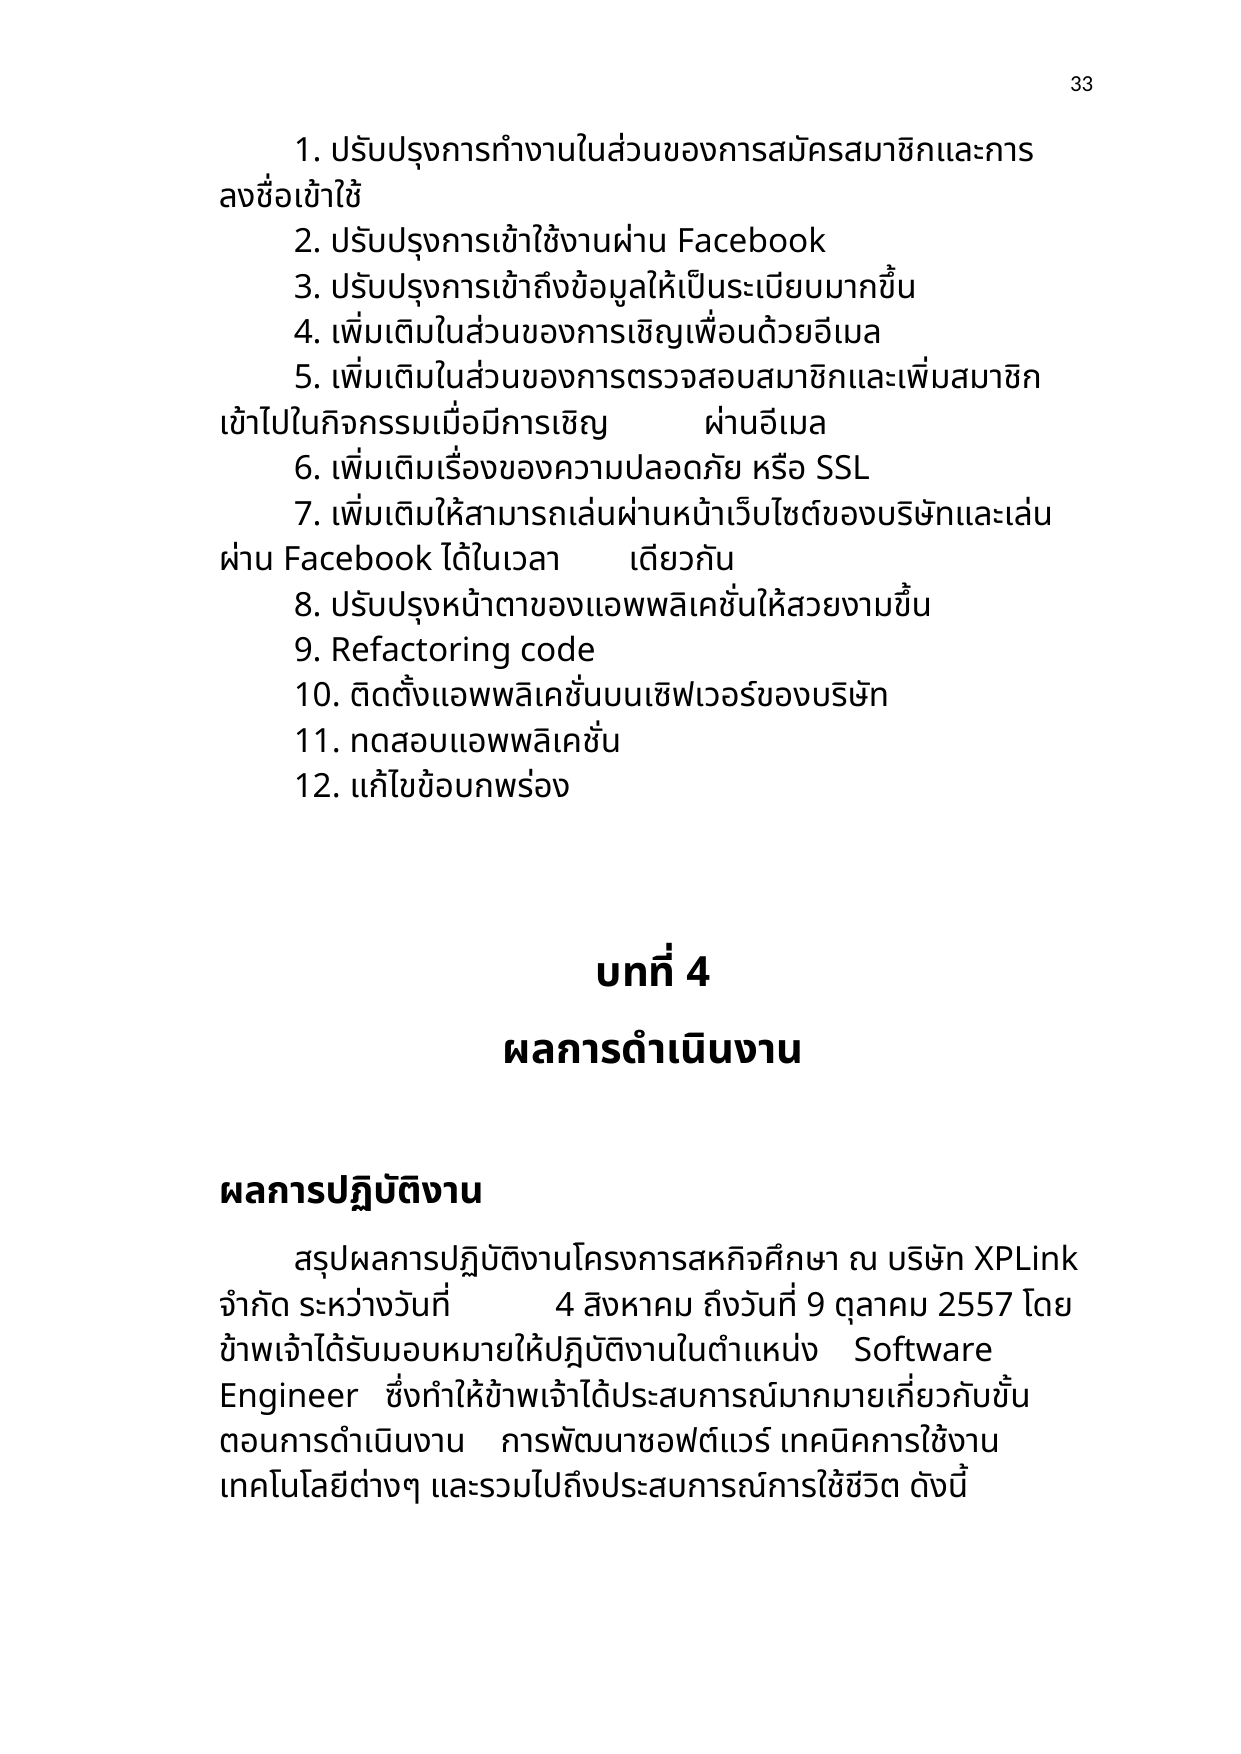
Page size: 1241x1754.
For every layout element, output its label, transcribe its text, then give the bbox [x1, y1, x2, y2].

text ผลการดำเนินงาน [218, 1019, 1087, 1076]
text 2. ปรับปรุงการเข้าใช้งานผ่าน Facebook [218, 217, 1087, 262]
text 11. ทดสอบแอพพลิเคชั่น [218, 717, 1087, 762]
text 12. แก้ไขข้อบกพร่อง [218, 762, 1087, 807]
text 3. ปรับปรุงการเข้าถึงข้อมูลให้เป็นระเบียบมากขึ้น [218, 262, 1087, 308]
text 6. เพิ่มเติมเรื่องของความปลอดภัย หรือ SSL [218, 444, 1087, 489]
text 4. เพิ่มเติมในส่วนของการเชิญเพื่อนด้วยอีเมล [218, 308, 1087, 353]
text 9. Refactoring code [218, 626, 1087, 671]
text 10. ติดตั้งแอพพลิเคชั่นบนเซิฟเวอร์ของบริษัท [218, 671, 1087, 717]
text 1. ปรับปรุงการทำงานในส่วนของการสมัครสมาชิกและการลงชื่อเข้าใช้ [218, 126, 1087, 217]
text 7. เพิ่มเติมให้สามารถเล่นผ่านหน้าเว็บไซต์ของบริษัทและเล่นผ่าน Facebook ได้ในเวลา เดียวกัน [218, 489, 1087, 580]
text บทที่ 4 [218, 942, 1087, 998]
text ผลการปฏิบัติงาน [218, 1163, 1087, 1214]
text 5. เพิ่มเติมในส่วนของการตรวจสอบสมาชิกและเพิ่มสมาชิกเข้าไปในกิจกรรมเมื่อมีการเชิญ ผ่านอีเมล [218, 353, 1087, 444]
text สรุปผลการปฏิบัติงานโครงการสหกิจศึกษา ณ บริษัท XPLink จำกัด ระหว่างวันที่ 4 สิงหาคม ถึงวันที่ 9 ตุลาคม 2557 โดยข้าพเจ้าได้รับมอบหมายให้ปฎิบัติงานในตำแหน่ง Software Engineer ซึ่งทำให้ข้าพเจ้าได้ประสบการณ์มากมายเกี่ยวกับขั้นตอนการดำเนินงาน การพัฒนาซอฟต์แวร์ เทคนิคการใช้งานเทคโนโลยีต่างๆ และรวมไปถึงประสบการณ์การใช้ชีวิต ดังนี้ [218, 1235, 1087, 1508]
text 8. ปรับปรุงหน้าตาของแอพพลิเคชั่นให้สวยงามขึ้น [218, 580, 1087, 626]
